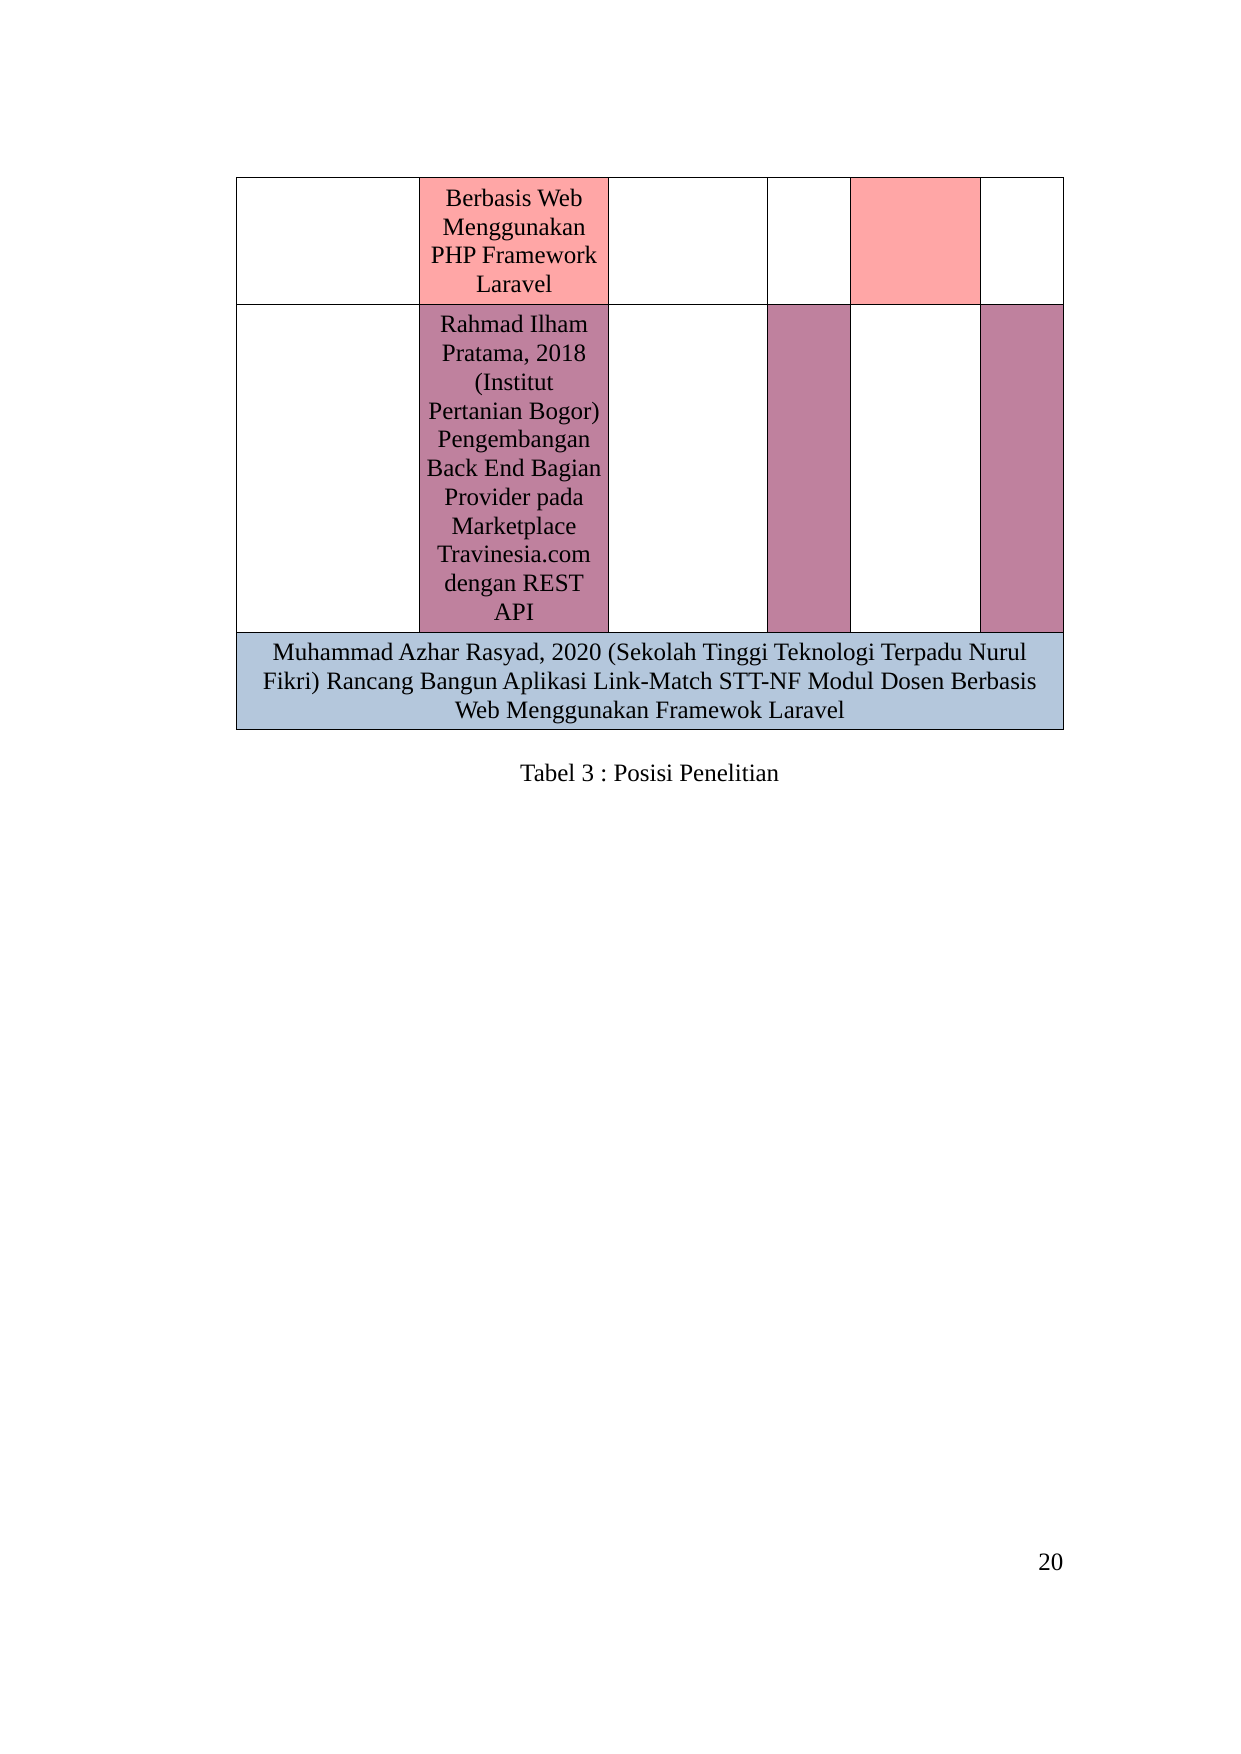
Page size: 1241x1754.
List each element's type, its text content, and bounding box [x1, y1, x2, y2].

table_cell [609, 178, 767, 304]
table_cell Rahmad Ilham Pratama, 2018 (Institut Pertanian Bogor) Pengembangan Back End Bagian Provider pada Marketplace Travinesia.com dengan REST API [420, 305, 608, 632]
table_cell [981, 178, 1063, 304]
table_cell [851, 178, 980, 304]
table_cell Muhammad Azhar Rasyad, 2020 (Sekolah Tinggi Teknologi Terpadu Nurul Fikri) Rancang Bangun Aplikasi Link-Match STT-NF Modul Dosen Berbasis Web Menggunakan Framewok Laravel [237, 633, 1063, 729]
table_cell [768, 178, 850, 304]
table_cell [237, 178, 419, 304]
table_cell [237, 305, 419, 632]
table_cell [768, 305, 850, 632]
table_cell [609, 305, 767, 632]
text Tabel 3 : Posisi Penelitian [236, 758, 1063, 787]
table_cell [981, 305, 1063, 632]
table_cell Berbasis Web Menggunakan PHP Framework Laravel [420, 178, 608, 304]
table_cell [851, 305, 980, 632]
